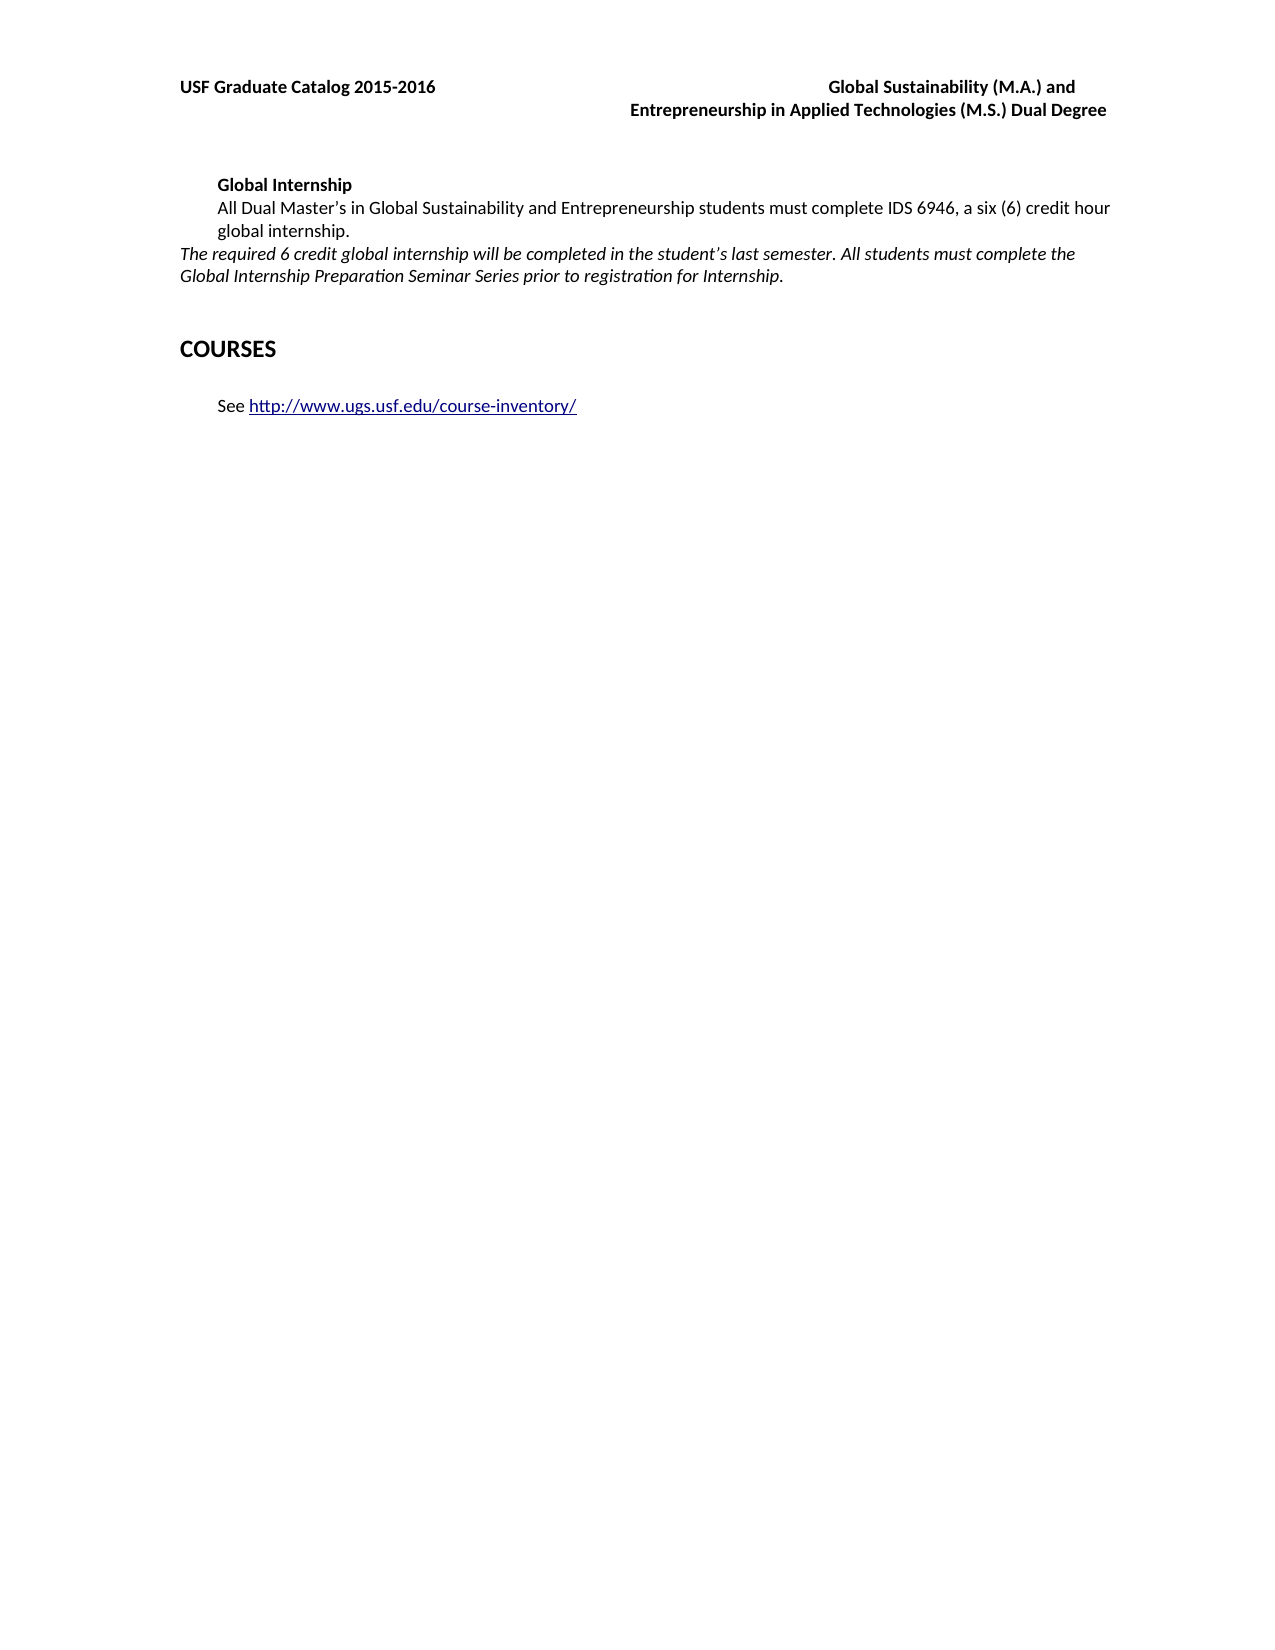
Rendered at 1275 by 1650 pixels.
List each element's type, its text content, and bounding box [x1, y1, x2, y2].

text COURSES [180, 333, 1125, 364]
text Global Internship [217, 173, 1125, 196]
text The required 6 credit global internship will be completed in the student’s last semester. All students must complete the Global Internship Preparation Seminar Series prior to registration for Internship. [180, 242, 1125, 287]
text See http://www.ugs.usf.edu/course-inventory/ [180, 394, 1125, 417]
text All Dual Master’s in Global Sustainability and Entrepreneurship students must complete IDS 6946, a six (6) credit hour global internship. [217, 196, 1125, 242]
